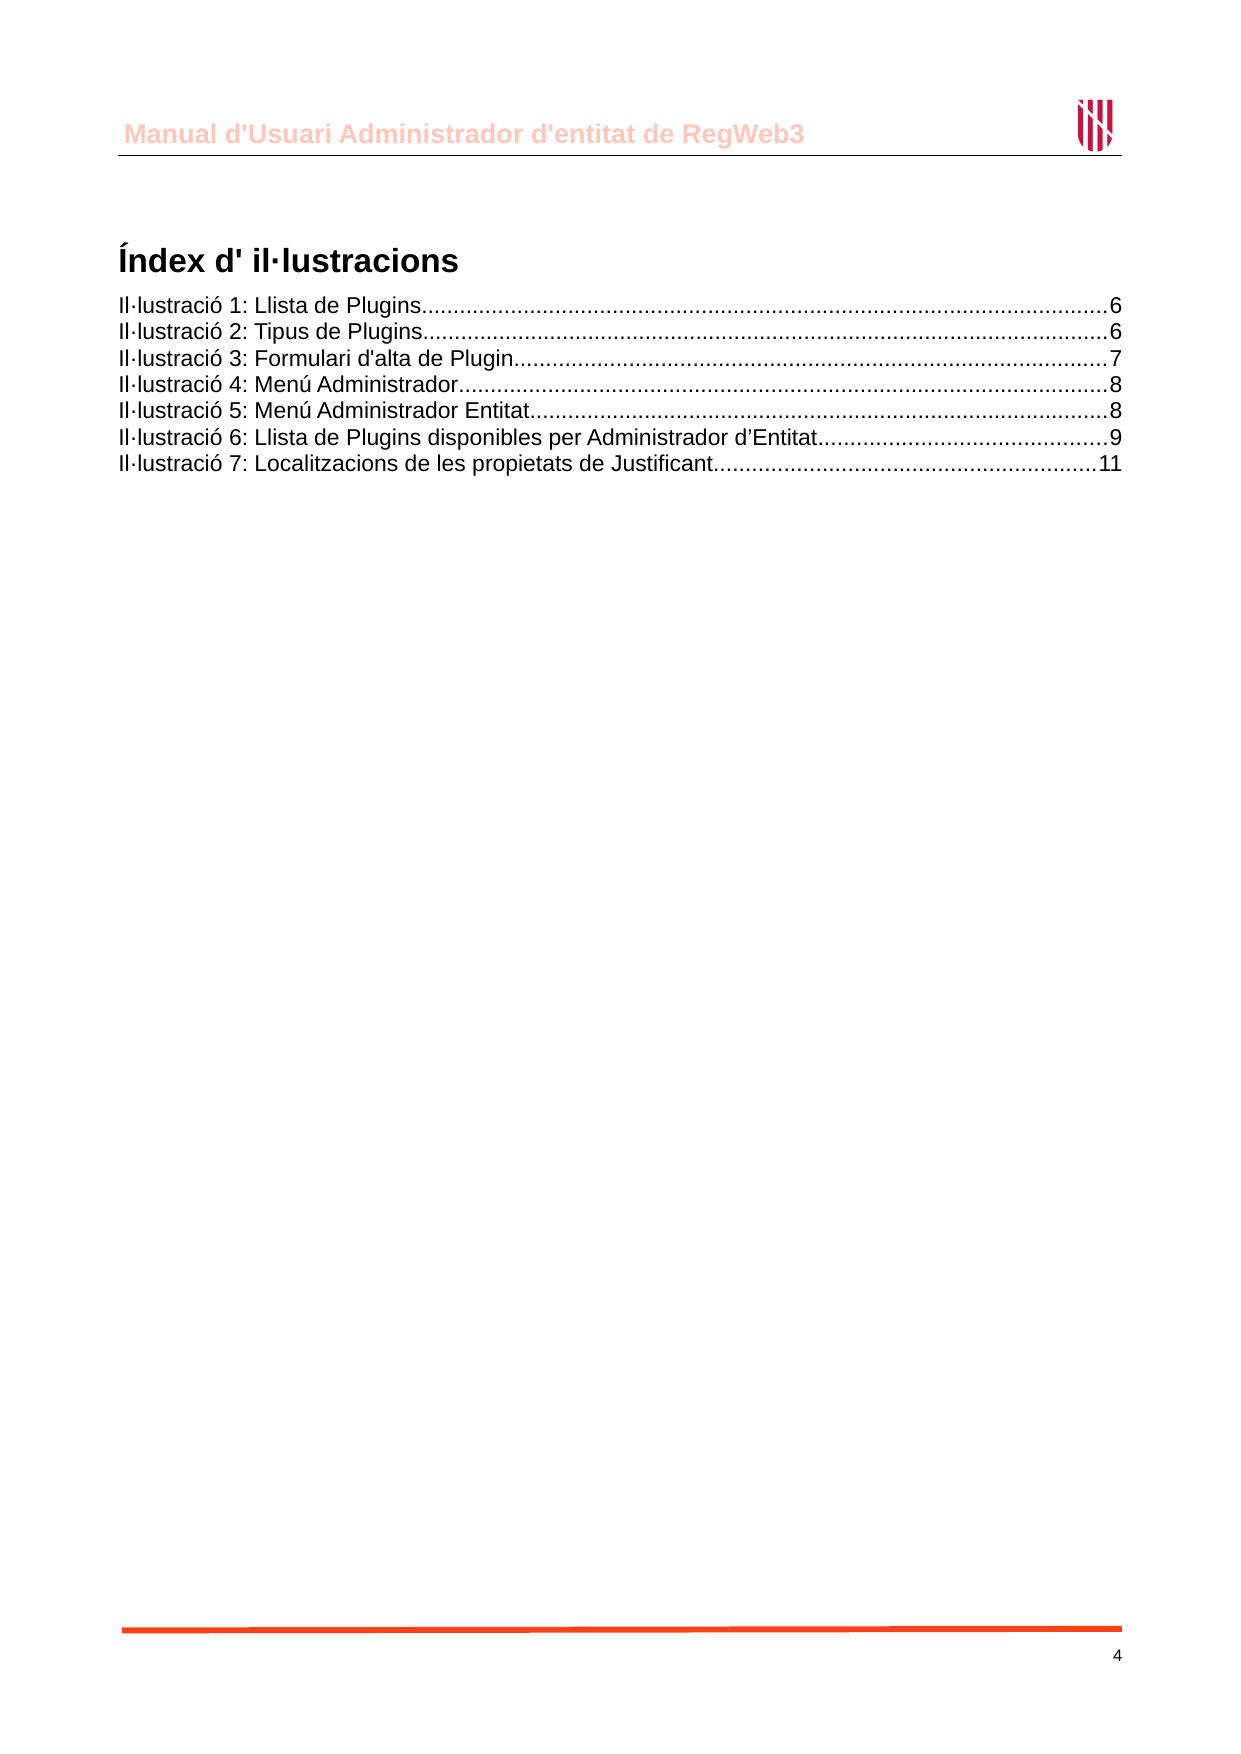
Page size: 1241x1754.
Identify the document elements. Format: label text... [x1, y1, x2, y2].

text Il·lustració 2: Tipus de Plugins 6 [118, 318, 1122, 345]
text Il·lustració 7: Localitzacions de les propietats de Justificant 11 [118, 450, 1122, 476]
text Il·lustració 3: Formulari d'alta de Plugin 7 [118, 345, 1122, 371]
text Il·lustració 6: Llista de Plugins disponibles per Administrador d’Entitat 9 [118, 424, 1122, 450]
text Il·lustració 4: Menú Administrador 8 [118, 371, 1122, 397]
subtitle Índex d' il·lustracions [118, 241, 1122, 279]
picture [1075, 97, 1115, 153]
text Il·lustració 5: Menú Administrador Entitat 8 [118, 397, 1122, 424]
text Il·lustració 1: Llista de Plugins 6 [118, 292, 1122, 318]
